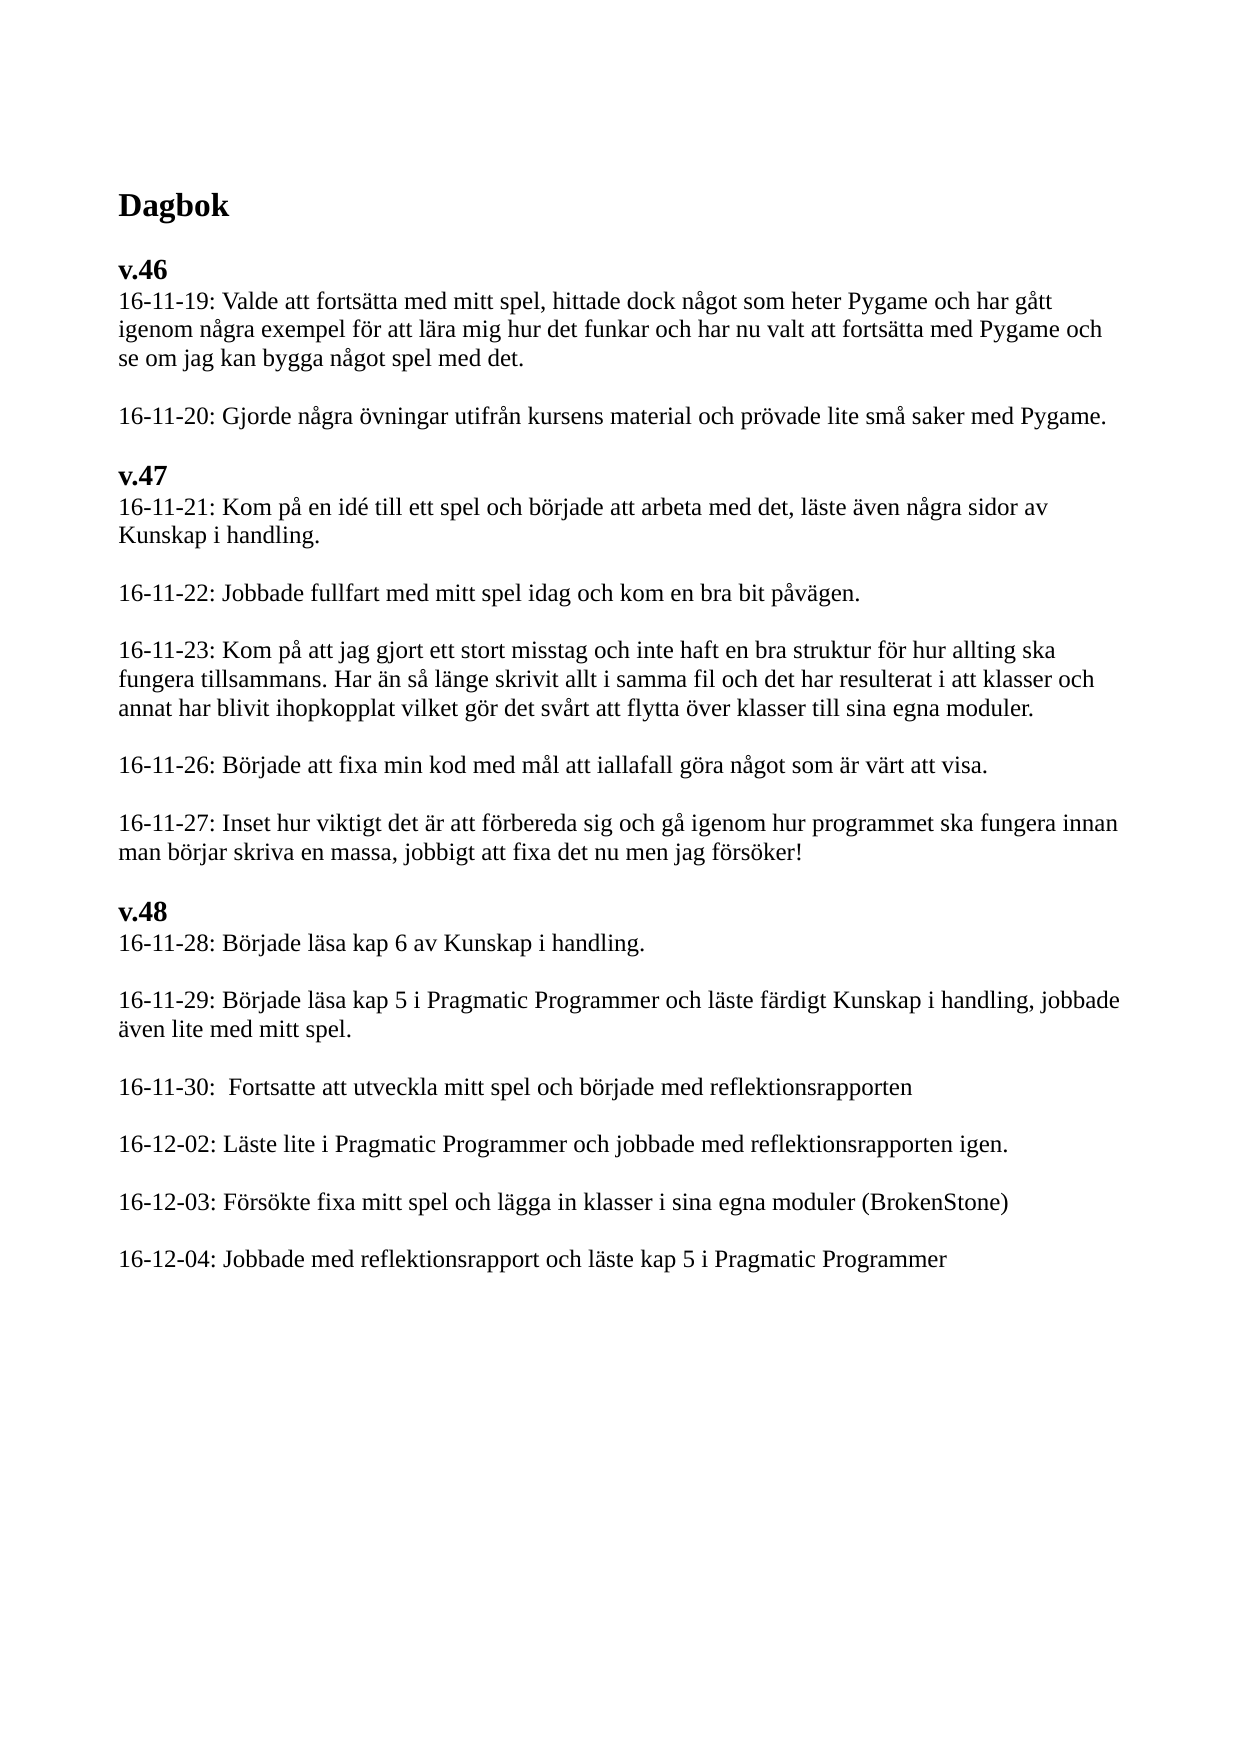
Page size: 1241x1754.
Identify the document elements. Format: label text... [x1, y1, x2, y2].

text 16-11-19: Valde att fortsätta med mitt spel, hittade dock något som heter Pygame och har gått igenom några exempel för att lära mig hur det funkar och har nu valt att fortsätta med Pygame och se om jag kan bygga något spel med det. [118, 286, 1122, 372]
text 16-11-26: Började att fixa min kod med mål att iallafall göra något som är värt att visa. [118, 751, 1122, 779]
text 16-11-27: Inset hur viktigt det är att förbereda sig och gå igenom hur programmet ska fungera innan man börjar skriva en massa, jobbigt att fixa det nu men jag försöker! [118, 808, 1122, 866]
text 16-11-23: Kom på att jag gjort ett stort misstag och inte haft en bra struktur för hur allting ska fungera tillsammans. Har än så länge skrivit allt i samma fil och det har resulterat i att klasser och annat har blivit ihopkopplat vilket gör det svårt att flytta över klasser till sina egna moduler. [118, 636, 1122, 722]
text v.46 [118, 252, 1122, 286]
text 16-11-21: Kom på en idé till ett spel och började att arbeta med det, läste även några sidor av Kunskap i handling. [118, 492, 1122, 549]
text 16-12-04: Jobbade med reflektionsrapport och läste kap 5 i Pragmatic Programmer [118, 1244, 1122, 1273]
text v.48 [118, 894, 1122, 928]
text 16-11-20: Gjorde några övningar utifrån kursens material och prövade lite små saker med Pygame. [118, 401, 1122, 429]
text 16-12-03: Försökte fixa mitt spel och lägga in klasser i sina egna moduler (BrokenStone) [118, 1187, 1122, 1215]
text 16-12-02: Läste lite i Pragmatic Programmer och jobbade med reflektionsrapporten igen. [118, 1129, 1122, 1158]
text 16-11-29: Började läsa kap 5 i Pragmatic Programmer och läste färdigt Kunskap i handling, jobbade även lite med mitt spel. [118, 985, 1122, 1043]
text 16-11-28: Började läsa kap 6 av Kunskap i handling. [118, 928, 1122, 957]
text 16-11-22: Jobbade fullfart med mitt spel idag och kom en bra bit påvägen. [118, 578, 1122, 607]
text Dagbok [118, 185, 1122, 223]
text 16-11-30: Fortsatte att utveckla mitt spel och började med reflektionsrapporten [118, 1072, 1122, 1100]
text v.47 [118, 458, 1122, 492]
